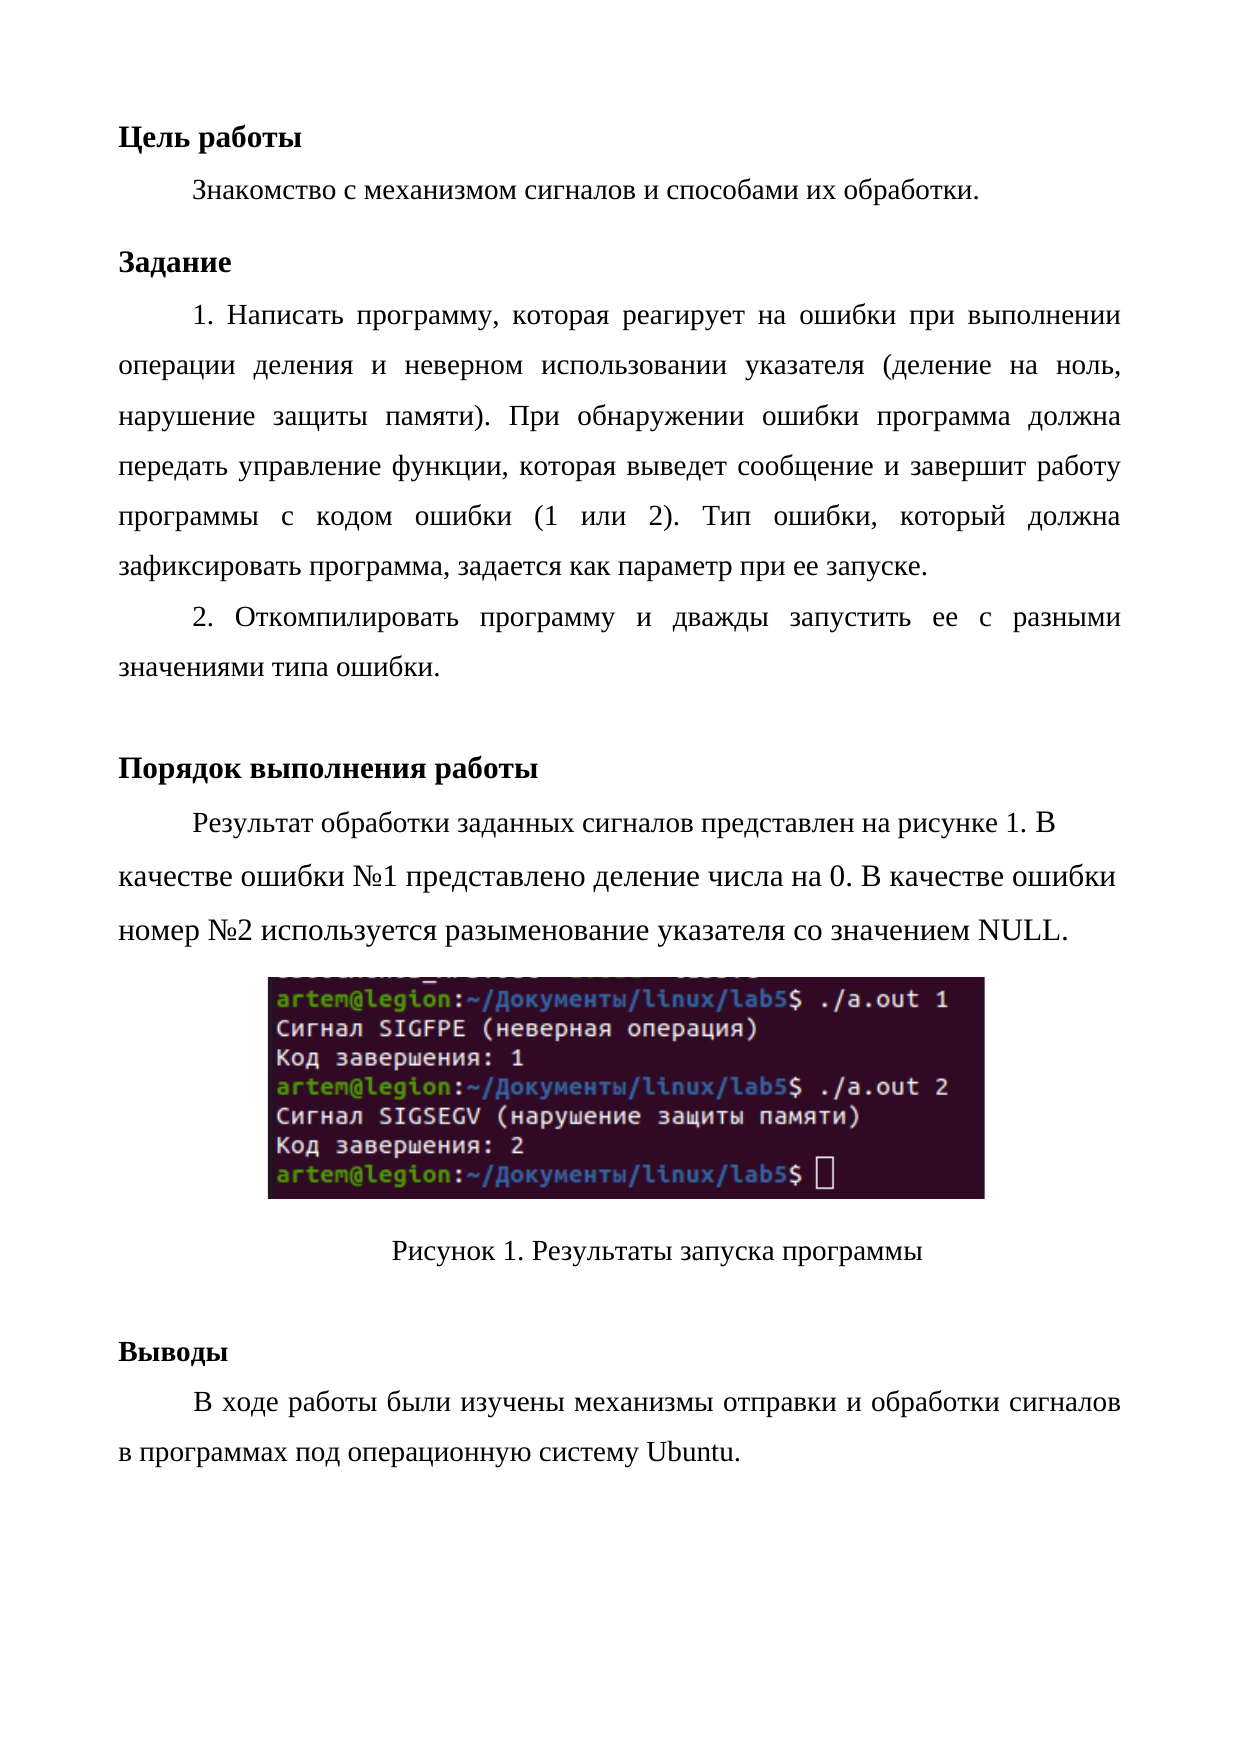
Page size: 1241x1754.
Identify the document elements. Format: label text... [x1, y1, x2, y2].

text Результат обработки заданных сигналов представлен на рисунке 1. В качестве ошибки №1 представлено деление числа на 0. В качестве ошибки номер №2 используется разыменование указателя со значением NULL. [118, 804, 1122, 947]
text 1. Написать программу, которая реагирует на ошибки при выполнении операции деления и неверном использовании указателя (деление на ноль, нарушение защиты памяти). При обнаружении ошибки программа должна передать управление функции, которая выведет сообщение и завершит работу программы с кодом ошибки (1 или 2). Тип ошибки, который должна зафиксировать программа, задается как параметр при ее запуске. [118, 297, 1122, 582]
text Выводы [118, 1334, 1122, 1367]
text Цель работы [118, 118, 1122, 154]
text Задание [118, 243, 1122, 279]
text Знакомство с механизмом сигналов и способами их обработки. [118, 172, 1122, 206]
text В ходе работы были изучены механизмы отправки и обработки сигналов в программах под операционную систему Ubuntu. [118, 1384, 1122, 1468]
picture [549, 1194, 708, 1199]
text Рисунок 1. Результаты запуска программы [118, 965, 1122, 1267]
text Порядок выполнения работы [118, 750, 1122, 786]
text 2. Откомпилировать программу и дважды запустить ее с разными значениями типа ошибки. [118, 599, 1122, 683]
